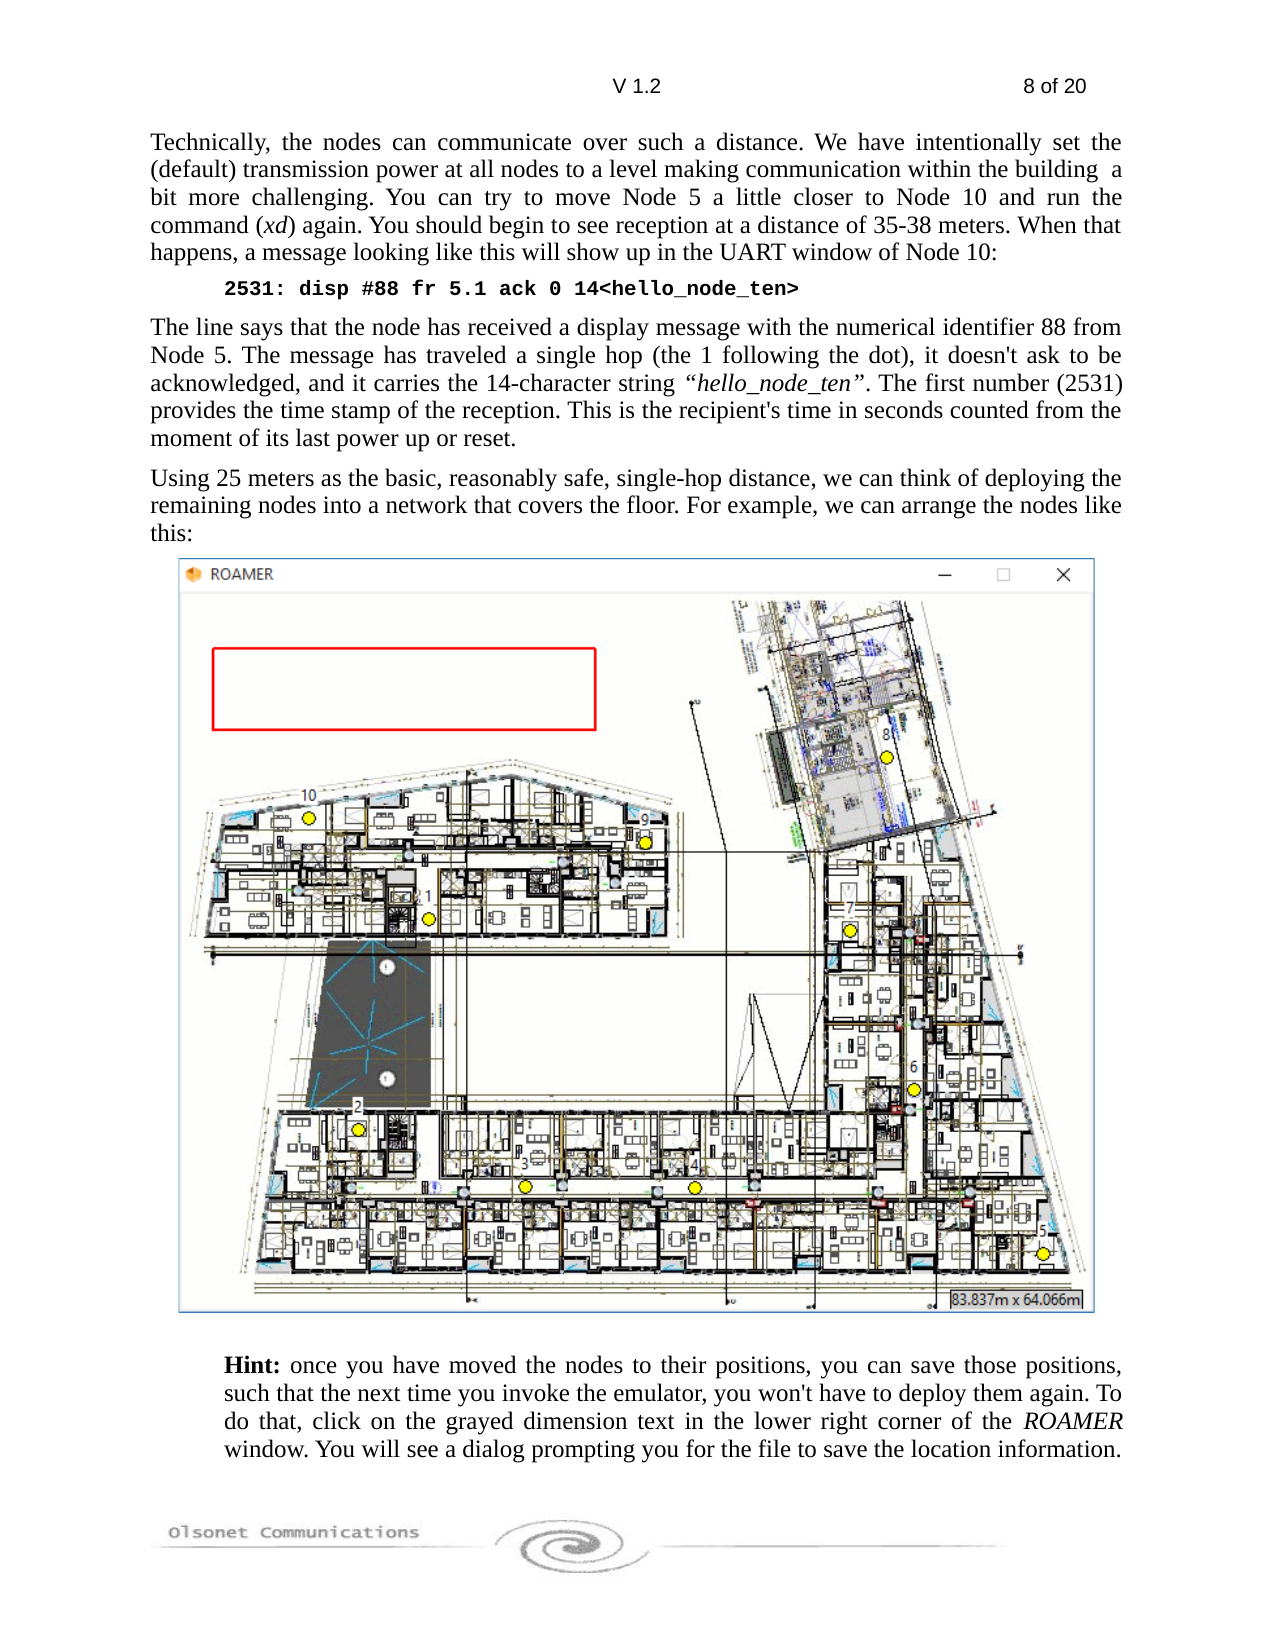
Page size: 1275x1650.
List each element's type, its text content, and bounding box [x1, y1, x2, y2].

text The line says that the node has received a display message with the numerical identifier 88 from Node 5. The message has traveled a single hop (the 1 following the dot), it doesn't ask to be acknowledged, and it carries the 14-character string “hello_node_ten”. The first number (2531) provides the time stamp of the reception. This is the recipient's time in seconds counted from the moment of its last power up or reset. [150, 313, 1123, 452]
picture [150, 1504, 1005, 1596]
text Hint: once you have moved the nodes to their positions, you can save those positions, such that the next time you invoke the emulator, you won't have to deploy them again. To do that, click on the grayed dimension text in the lower right corner of the ROAMER window. You will see a dialog prompting you for the file to save the location information. [224, 1352, 1123, 1462]
text 2531: disp #88 fr 5.1 ack 0 14<hello_node_ten> [224, 278, 1123, 302]
text Using 25 meters as the basic, reasonably safe, single-hop distance, we can think of deploying the remaining nodes into a network that covers the floor. For example, we can arrange the nodes like this: [150, 464, 1123, 547]
text Technically, the nodes can communicate over such a distance. We have intentionally set the (default) transmission power at all nodes to a level making communication within the building a bit more challenging. You can try to move Node 5 a little closer to Node 10 and run the command (xd) again. You should begin to see reception at a distance of 35-38 meters. When that happens, a message looking like this will show up in the UART window of Node 10: [150, 128, 1123, 266]
picture [178, 558, 1095, 1313]
